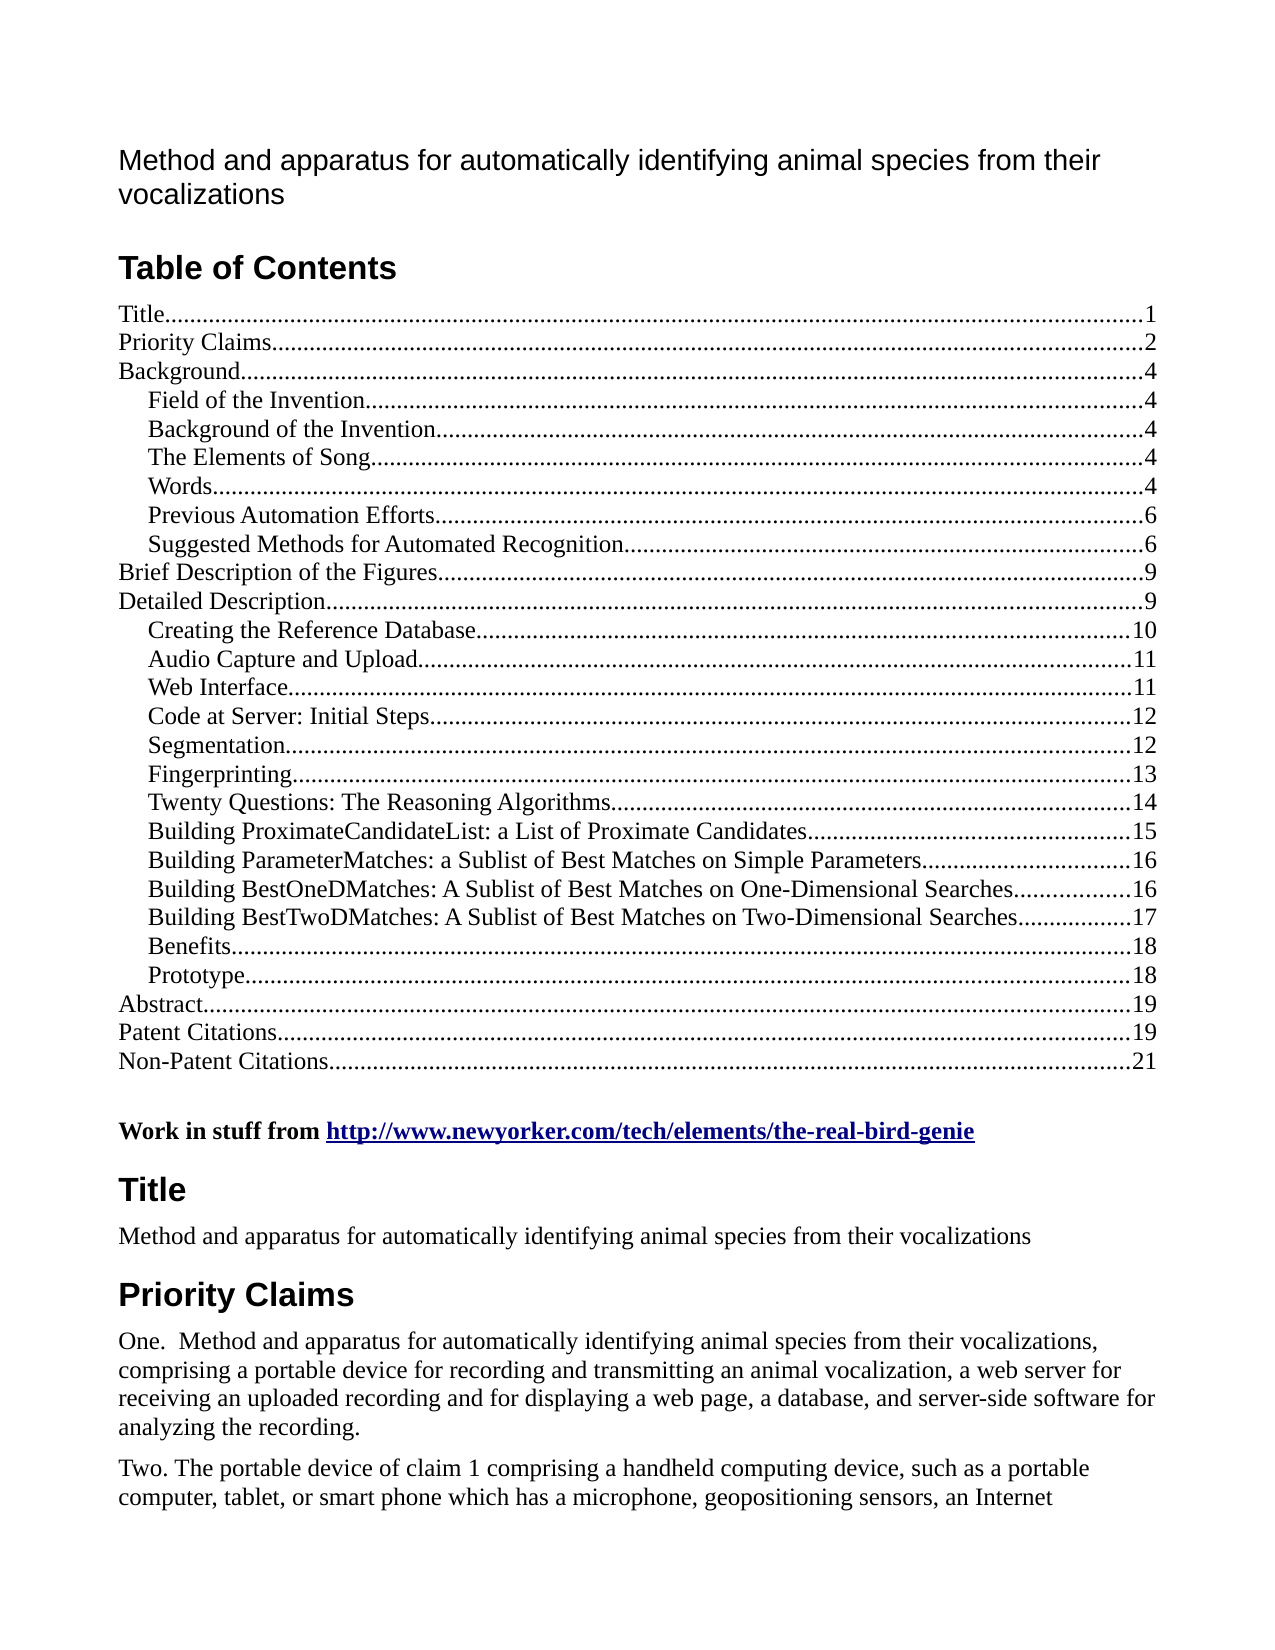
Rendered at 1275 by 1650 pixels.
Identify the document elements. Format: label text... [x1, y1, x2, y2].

text Patent Citations 19 [118, 1017, 1157, 1046]
text Code at Server: Initial Steps 12 [148, 701, 1157, 730]
text Words 4 [148, 471, 1157, 500]
text Building BestOneDMatches: A Sublist of Best Matches on One-Dimensional Searches 16 [148, 874, 1157, 902]
subtitle Priority Claims [118, 1275, 1157, 1313]
text Work in stuff from http://www.newyorker.com/tech/elements/the-real-bird-genie [118, 1116, 1157, 1145]
text Twenty Questions: The Reasoning Algorithms 14 [148, 787, 1157, 816]
text Detailed Description 9 [118, 586, 1157, 615]
text Building BestTwoDMatches: A Sublist of Best Matches on Two-Dimensional Searches 17 [148, 902, 1157, 931]
text Segmentation 12 [148, 730, 1157, 759]
text Prototype 18 [148, 960, 1157, 989]
text Fingerprinting 13 [148, 759, 1157, 787]
text Priority Claims 2 [118, 327, 1157, 356]
text Building ProximateCandidateList: a List of Proximate Candidates 15 [148, 816, 1157, 845]
text Method and apparatus for automatically identifying animal species from their vocalizations [118, 1221, 1157, 1250]
text Creating the Reference Database 10 [148, 615, 1157, 644]
text Background 4 [118, 356, 1157, 385]
text Suggested Methods for Automated Recognition 6 [148, 529, 1157, 557]
text Title 1 [118, 299, 1157, 327]
text Two. The portable device of claim 1 comprising a handheld computing device, such as a portable computer, tablet, or smart phone which has a microphone, geopositioning sensors, an Internet [118, 1453, 1157, 1511]
text The Elements of Song 4 [148, 442, 1157, 471]
text Background of the Invention 4 [148, 414, 1157, 442]
subtitle Title [118, 1170, 1157, 1208]
text Field of the Invention 4 [148, 385, 1157, 414]
text Web Interface 11 [148, 672, 1157, 701]
subtitle Method and apparatus for automatically identifying animal species from their vocalizations [118, 143, 1157, 210]
text Non-Patent Citations 21 [118, 1046, 1157, 1075]
text Abstract 19 [118, 989, 1157, 1017]
text Benefits 18 [148, 931, 1157, 960]
text Building ParameterMatches: a Sublist of Best Matches on Simple Parameters 16 [148, 845, 1157, 874]
text Previous Automation Efforts 6 [148, 500, 1157, 529]
text One. Method and apparatus for automatically identifying animal species from their vocalizations, comprising a portable device for recording and transmitting an animal vocalization, a web server for receiving an uploaded recording and for displaying a web page, a database, and server-side software for analyzing the recording. [118, 1326, 1157, 1441]
text Audio Capture and Upload 11 [148, 644, 1157, 672]
subtitle Table of Contents [118, 248, 1157, 286]
text Brief Description of the Figures 9 [118, 557, 1157, 586]
